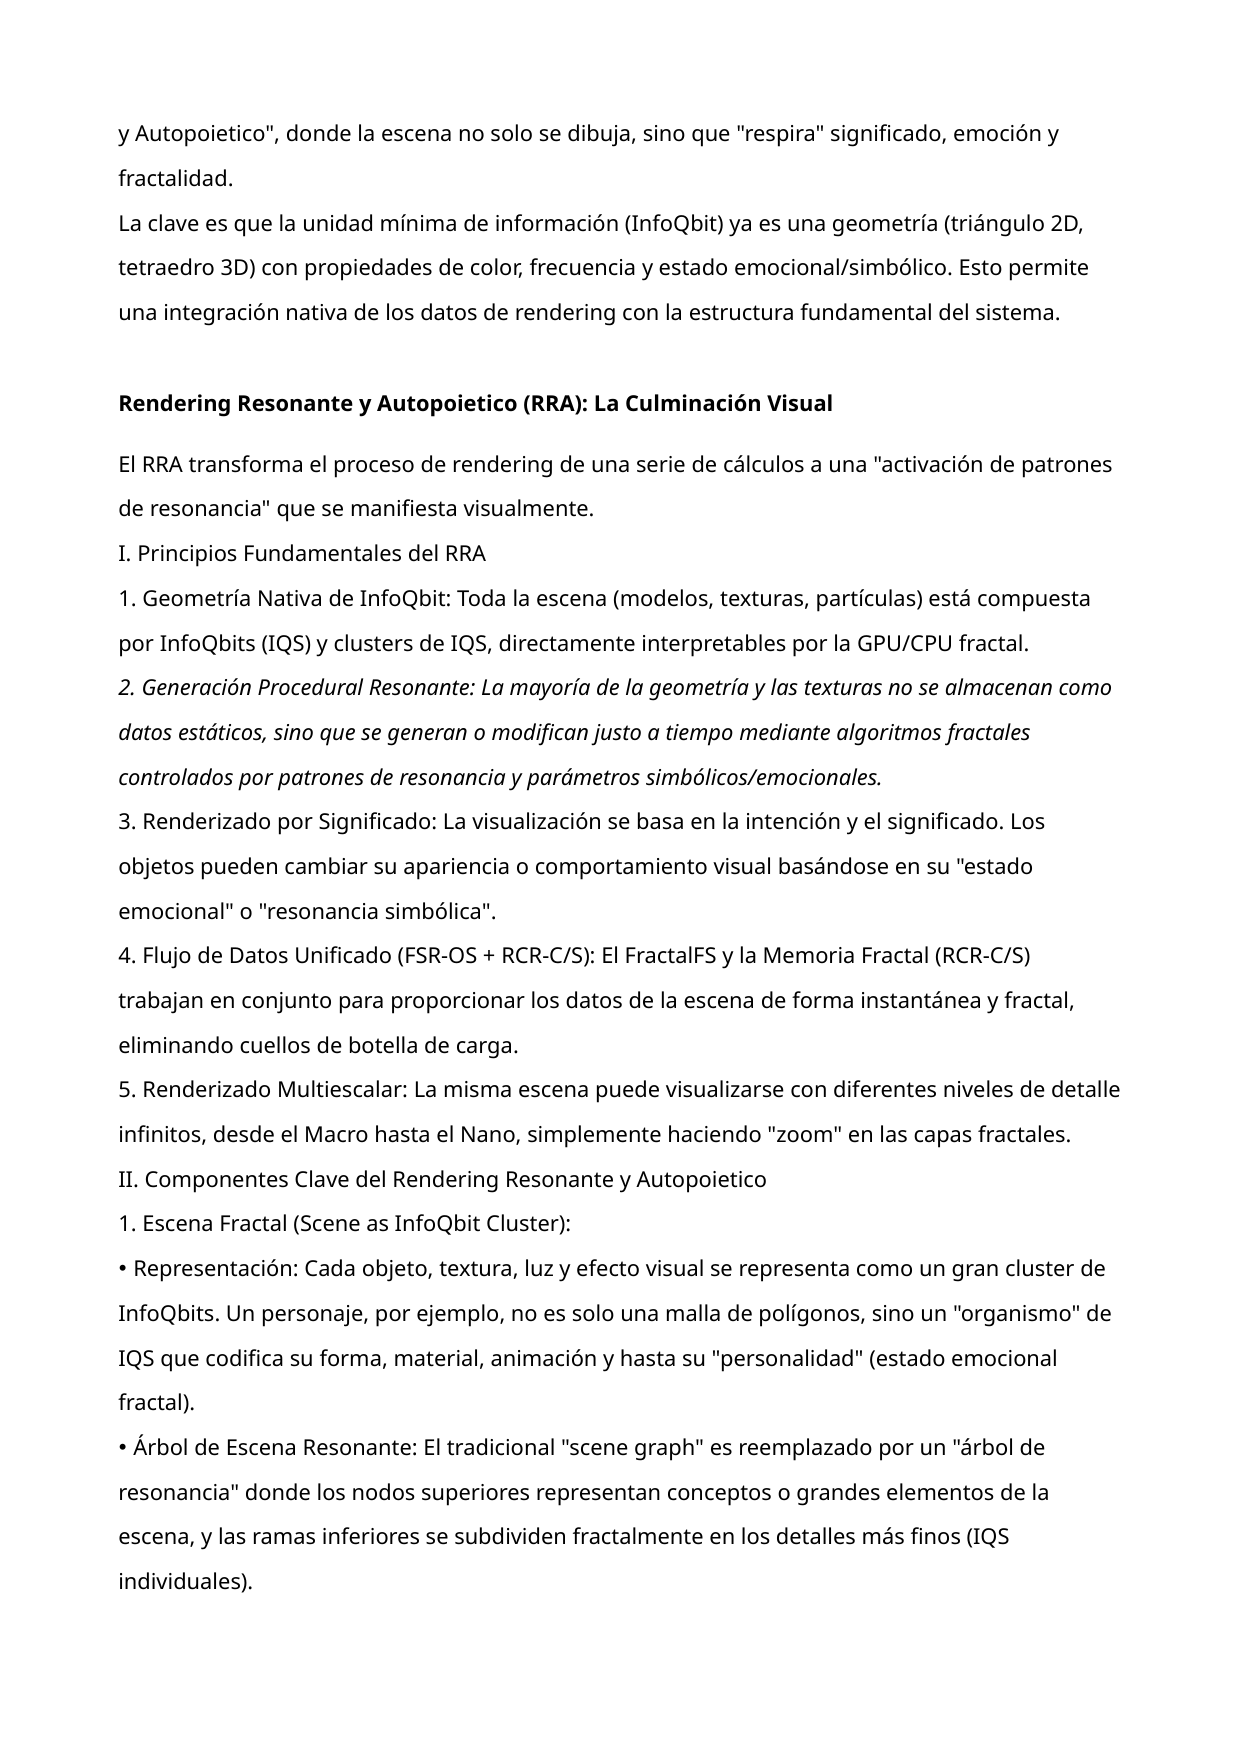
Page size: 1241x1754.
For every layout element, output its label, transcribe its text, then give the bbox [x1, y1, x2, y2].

text • Árbol de Escena Resonante: El tradicional "scene graph" es reemplazado por un "árbol de resonancia" donde los nodos superiores representan conceptos o grandes elementos de la escena, y las ramas inferiores se subdividen fractalmente en los detalles más finos (IQS individuales). [118, 1432, 1122, 1596]
text 5. Renderizado Multiescalar: La misma escena puede visualizarse con diferentes niveles de detalle infinitos, desde el Macro hasta el Nano, simplemente haciendo "zoom" en las capas fractales. [118, 1074, 1122, 1149]
text 1. Escena Fractal (Scene as InfoQbit Cluster): [118, 1208, 1122, 1238]
text II. Componentes Clave del Rendering Resonante y Autopoietico [118, 1164, 1122, 1193]
text 2. Generación Procedural Resonante: La mayoría de la geometría y las texturas no se almacenan como datos estáticos, sino que se generan o modifican justo a tiempo mediante algoritmos fractales controlados por patrones de resonancia y parámetros simbólicos/emocionales. [118, 672, 1122, 791]
text Rendering Resonante y Autopoietico (RRA): La Culminación Visual [118, 386, 1122, 417]
text La clave es que la unidad mínima de información (InfoQbit) ya es una geometría (triángulo 2D, tetraedro 3D) con propiedades de color, frecuencia y estado emocional/simbólico. Esto permite una integración nativa de los datos de rendering con la estructura fundamental del sistema. [118, 207, 1122, 327]
text El RRA transforma el proceso de rendering de una serie de cálculos a una "activación de patrones de resonancia" que se manifiesta visualmente. [118, 449, 1122, 523]
text y Autopoietico", donde la escena no solo se dibuja, sino que "respira" significado, emoción y fractalidad. [118, 118, 1122, 193]
text 1. Geometría Nativa de InfoQbit: Toda la escena (modelos, texturas, partículas) está compuesta por InfoQbits (IQS) y clusters de IQS, directamente interpretables por la GPU/CPU fractal. [118, 583, 1122, 657]
text 3. Renderizado por Significado: La visualización se basa en la intención y el significado. Los objetos pueden cambiar su apariencia o comportamiento visual basándose en su "estado emocional" o "resonancia simbólica". [118, 806, 1122, 925]
text 4. Flujo de Datos Unificado (FSR-OS + RCR-C/S): El FractalFS y la Memoria Fractal (RCR-C/S) trabajan en conjunto para proporcionar los datos de la escena de forma instantánea y fractal, eliminando cuellos de botella de carga. [118, 940, 1122, 1059]
text • Representación: Cada objeto, textura, luz y efecto visual se representa como un gran cluster de InfoQbits. Un personaje, por ejemplo, no es solo una malla de polígonos, sino un "organismo" de IQS que codifica su forma, material, animación y hasta su "personalidad" (estado emocional fractal). [118, 1253, 1122, 1417]
text I. Principios Fundamentales del RRA [118, 538, 1122, 568]
